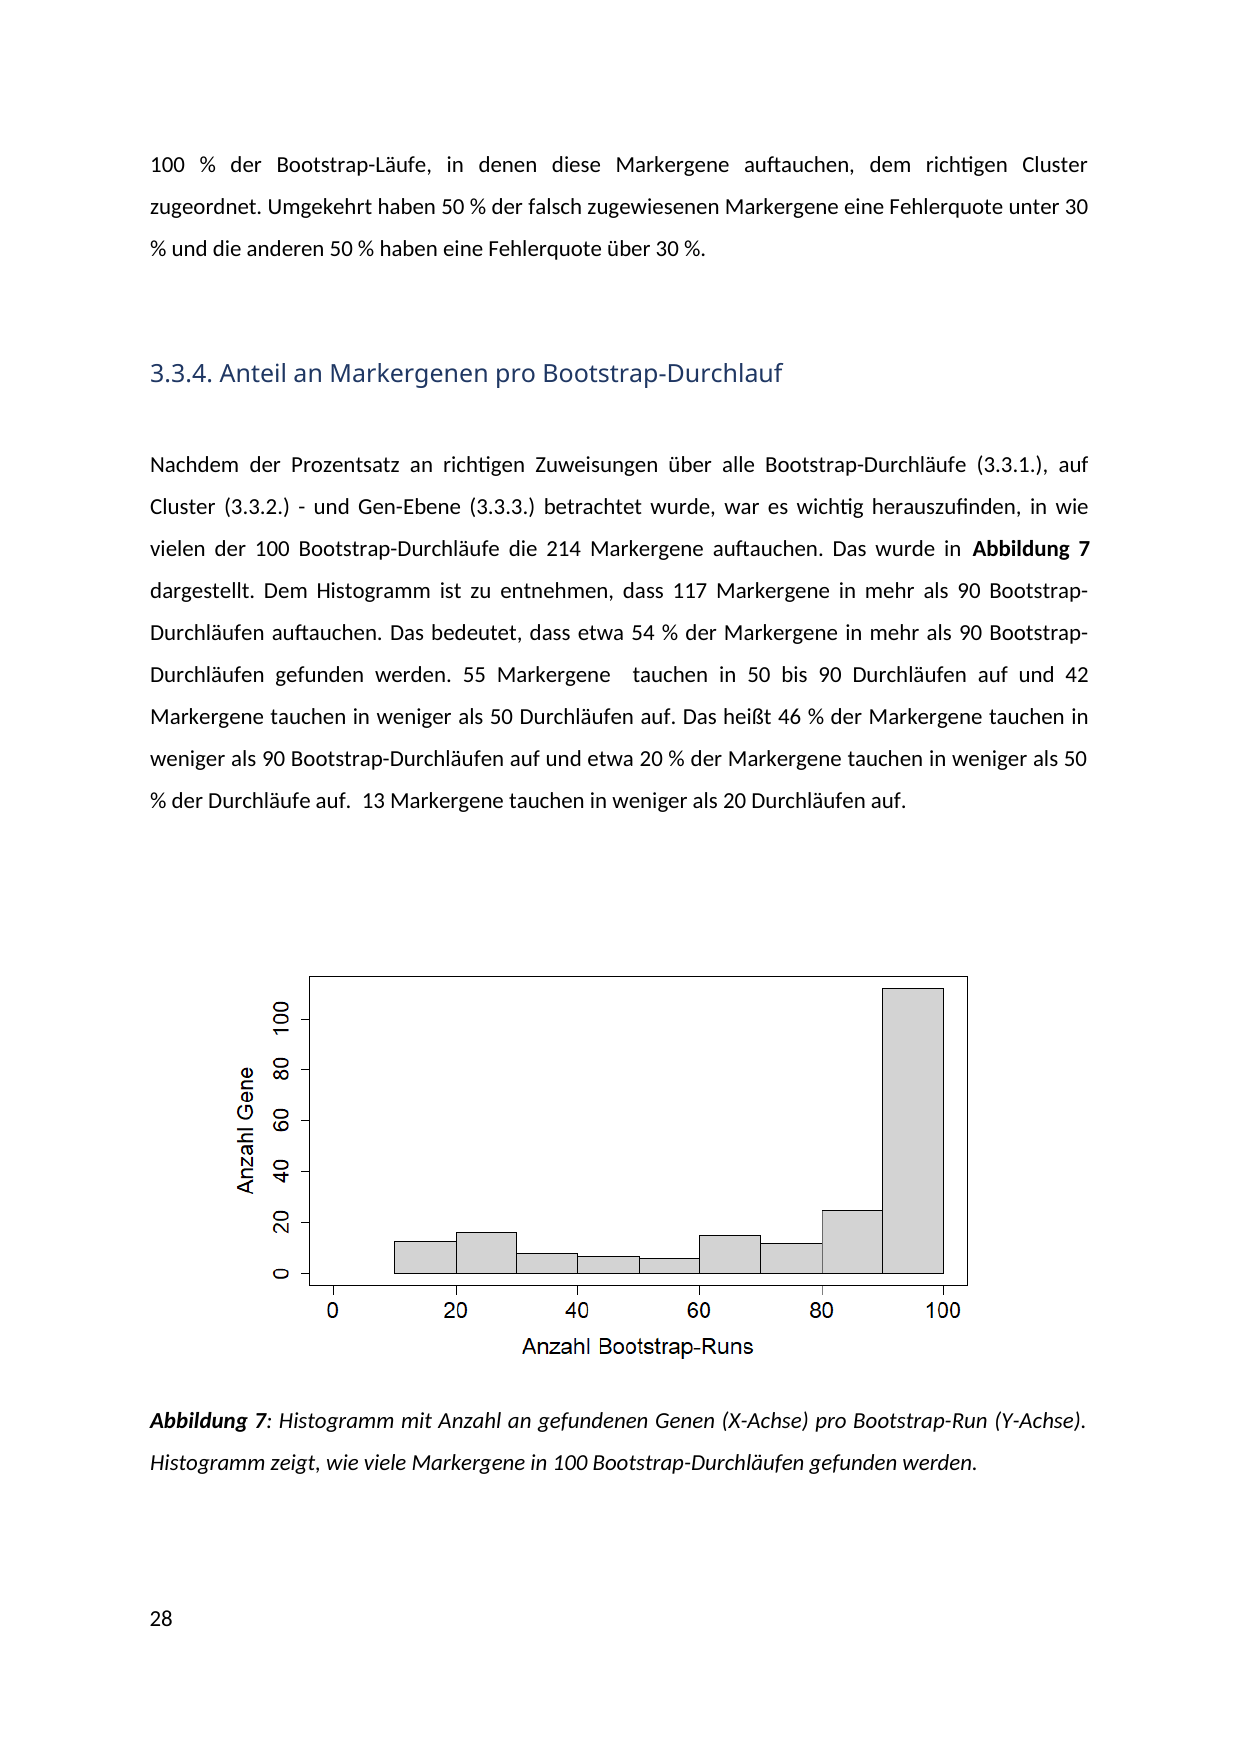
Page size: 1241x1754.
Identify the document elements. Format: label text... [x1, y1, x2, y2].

text Nachdem der Prozentsatz an richtigen Zuweisungen über alle Bootstrap-Durchläufe (3.3.1.), auf Cluster (3.3.2.) - und Gen-Ebene (3.3.3.) betrachtet wurde, war es wichtig herauszufinden, in wie vielen der 100 Bootstrap-Durchläufe die 214 Markergene auftauchen. Das wurde in Abbildung 7 dargestellt. Dem Histogramm ist zu entnehmen, dass 117 Markergene in mehr als 90 Bootstrap-Durchläufen auftauchen. Das bedeutet, dass etwa 54 % der Markergene in mehr als 90 Bootstrap-Durchläufen gefunden werden. 55 Markergene tauchen in 50 bis 90 Durchläufen auf und 42 Markergene tauchen in weniger als 50 Durchläufen auf. Das heißt 46 % der Markergene tauchen in weniger als 90 Bootstrap-Durchläufen auf und etwa 20 % der Markergene tauchen in weniger als 50 % der Durchläufe auf. 13 Markergene tauchen in weniger als 20 Durchläufen auf. [150, 450, 1090, 814]
text 100 % der Bootstrap-Läufe, in denen diese Markergene auftauchen, dem richtigen Cluster zugeordnet. Umgekehrt haben 50 % der falsch zugewiesenen Markergene eine Fehlerquote unter 30 % und die anderen 50 % haben eine Fehlerquote über 30 %. [150, 150, 1090, 262]
text Abbildung 7: Histogramm mit Anzahl an gefundenen Genen (X-Achse) pro Bootstrap-Run (Y-Achse). Histogramm zeigt, wie viele Markergene in 100 Bootstrap-Durchläufen gefunden werden. [150, 1406, 1090, 1476]
subtitle 3.3.4. Anteil an Markergenen pro Bootstrap-Durchlauf [150, 355, 1090, 389]
